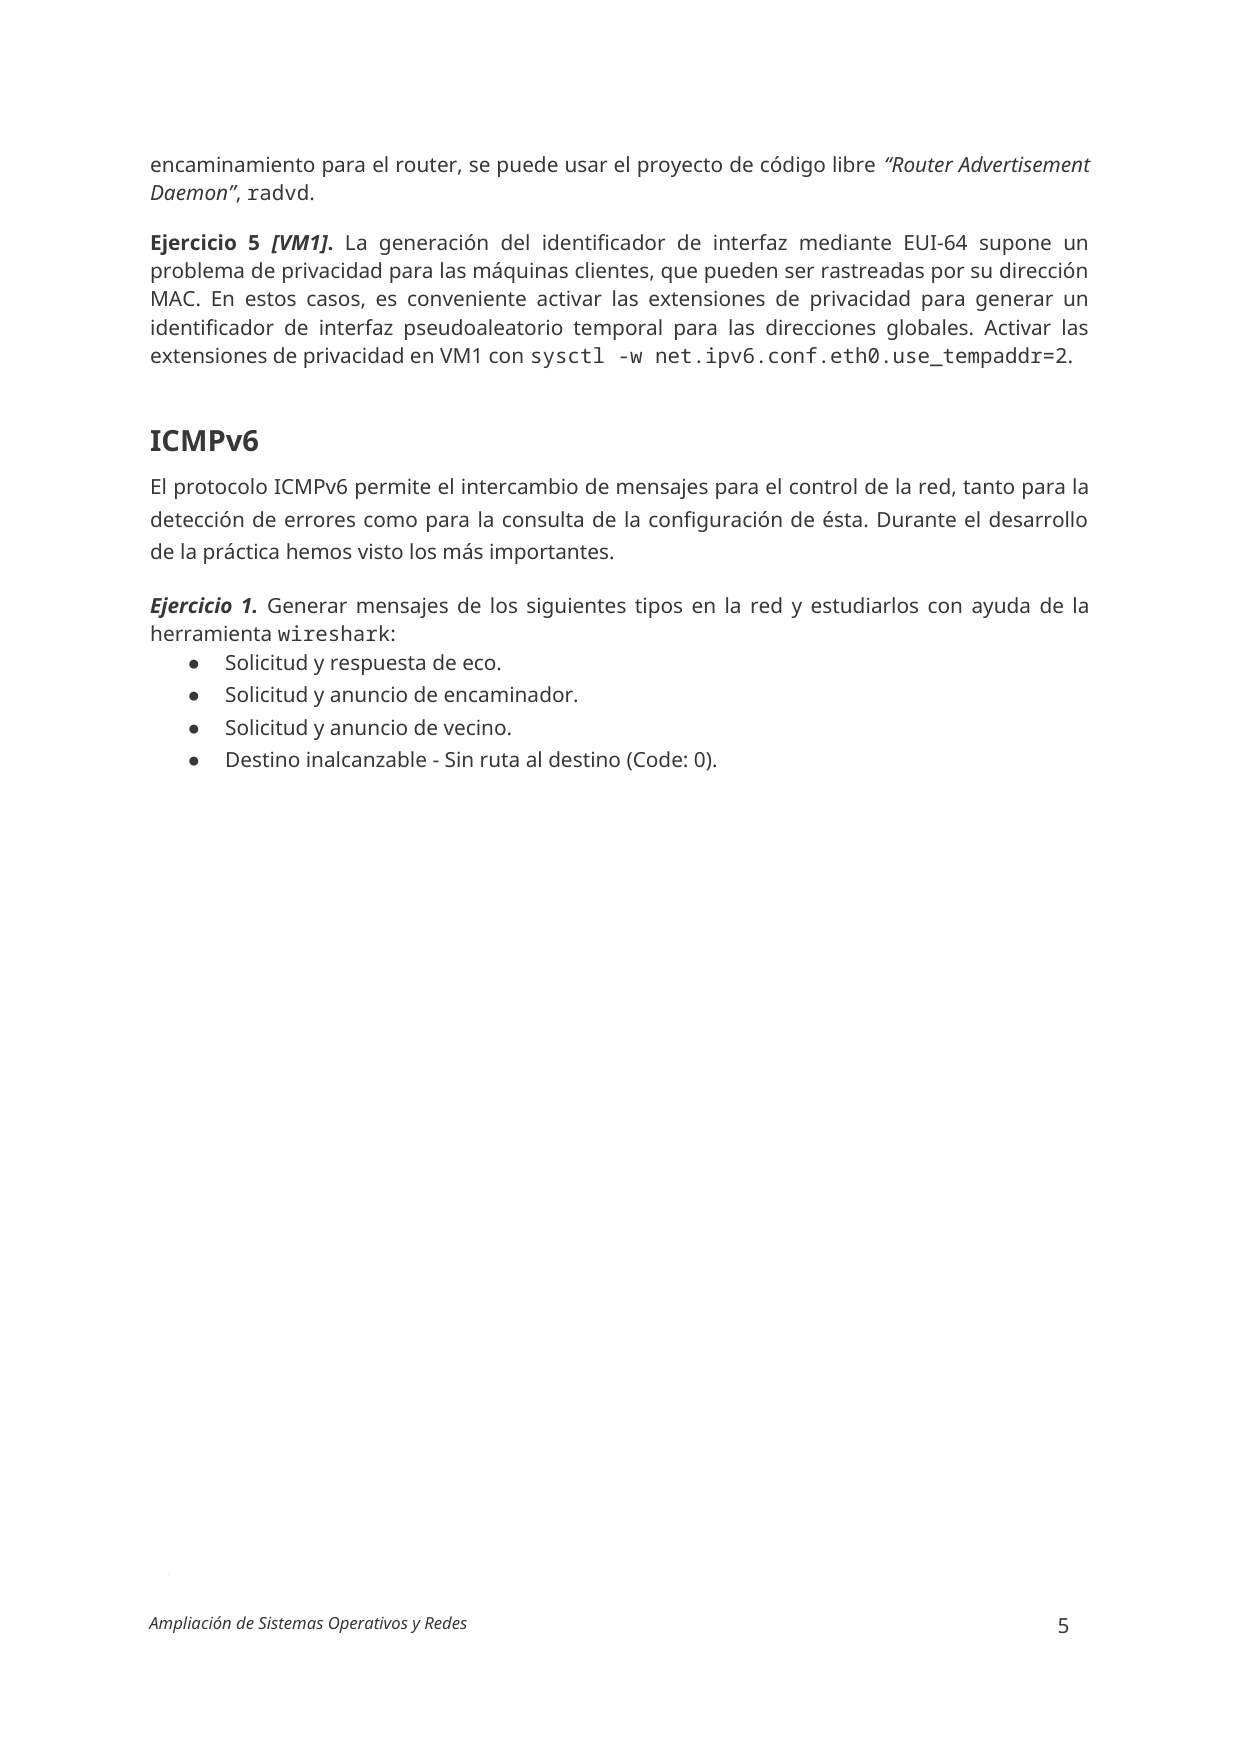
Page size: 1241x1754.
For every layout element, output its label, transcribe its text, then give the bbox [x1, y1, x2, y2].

text Ejercicio 5 [VM1]. La generación del identificador de interfaz mediante EUI-64 supone un problema de privacidad para las máquinas clientes, que pueden ser rastreadas por su dirección MAC. En estos casos, es conveniente activar las extensiones de privacidad para generar un identificador de interfaz pseudoaleatorio temporal para las direcciones globales. Activar las extensiones de privacidad en VM1 con sysctl -w net.ipv6.conf.eth0.use_tempaddr=2. [150, 228, 1090, 370]
text Ejercicio 1. Generar mensajes de los siguientes tipos en la red y estudiarlos con ayuda de la herramienta wireshark: [150, 591, 1090, 648]
text encaminamiento para el router, se puede usar el proyecto de código libre “Router Advertisement Daemon”, radvd. [150, 150, 1090, 207]
list Solicitud y anuncio de encaminador. [187, 680, 1090, 709]
list Solicitud y anuncio de vecino. [187, 713, 1090, 741]
list Solicitud y respuesta de eco. [187, 648, 1090, 676]
subtitle ICMPv6 [150, 420, 1090, 459]
text El protocolo ICMPv6 permite el intercambio de mensajes para el control de la red, tanto para la detección de errores como para la consulta de la configuración de ésta. Durante el desarrollo de la práctica hemos visto los más importantes. [150, 472, 1090, 566]
list Destino inalcanzable - Sin ruta al destino (Code: 0). [187, 745, 1090, 774]
